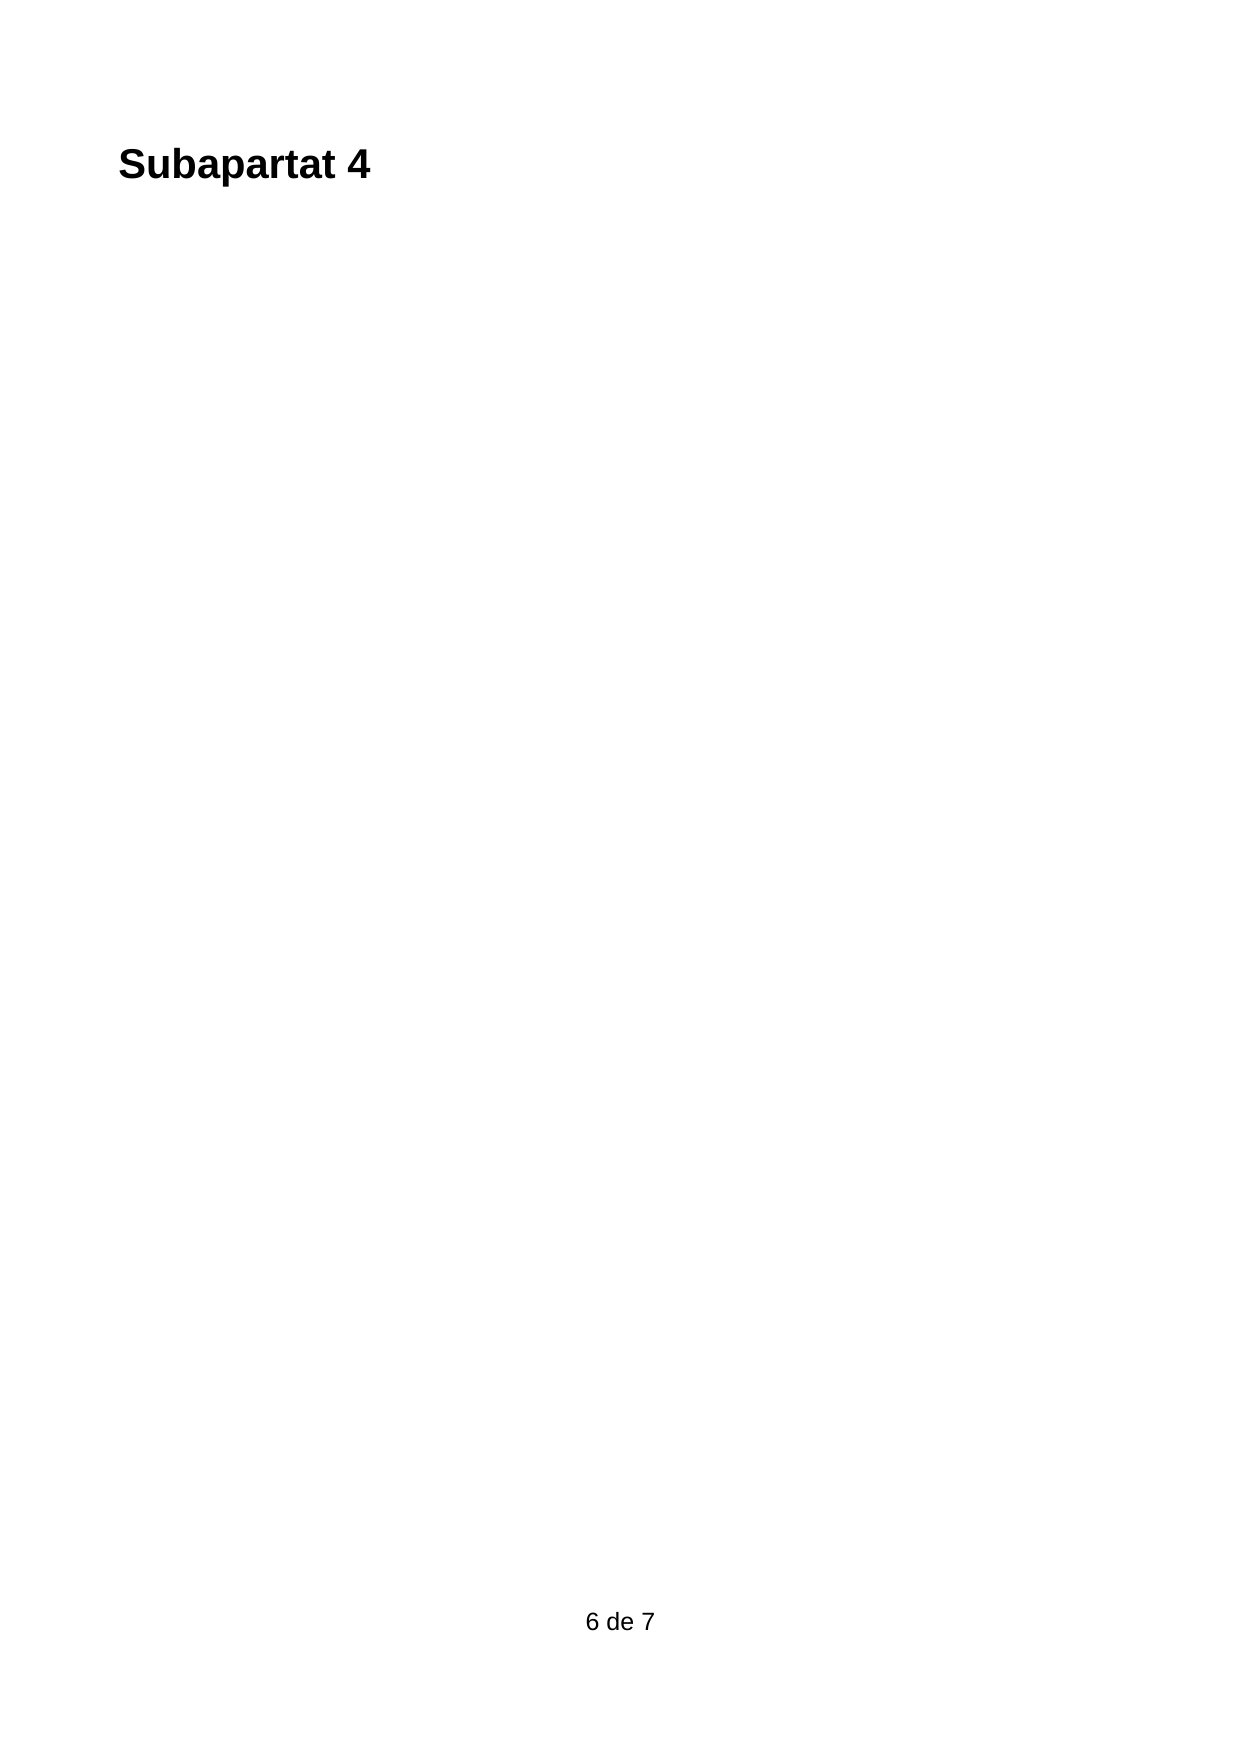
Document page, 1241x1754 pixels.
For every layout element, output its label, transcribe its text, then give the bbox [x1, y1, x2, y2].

subtitle Subapartat 4 [118, 139, 1122, 187]
